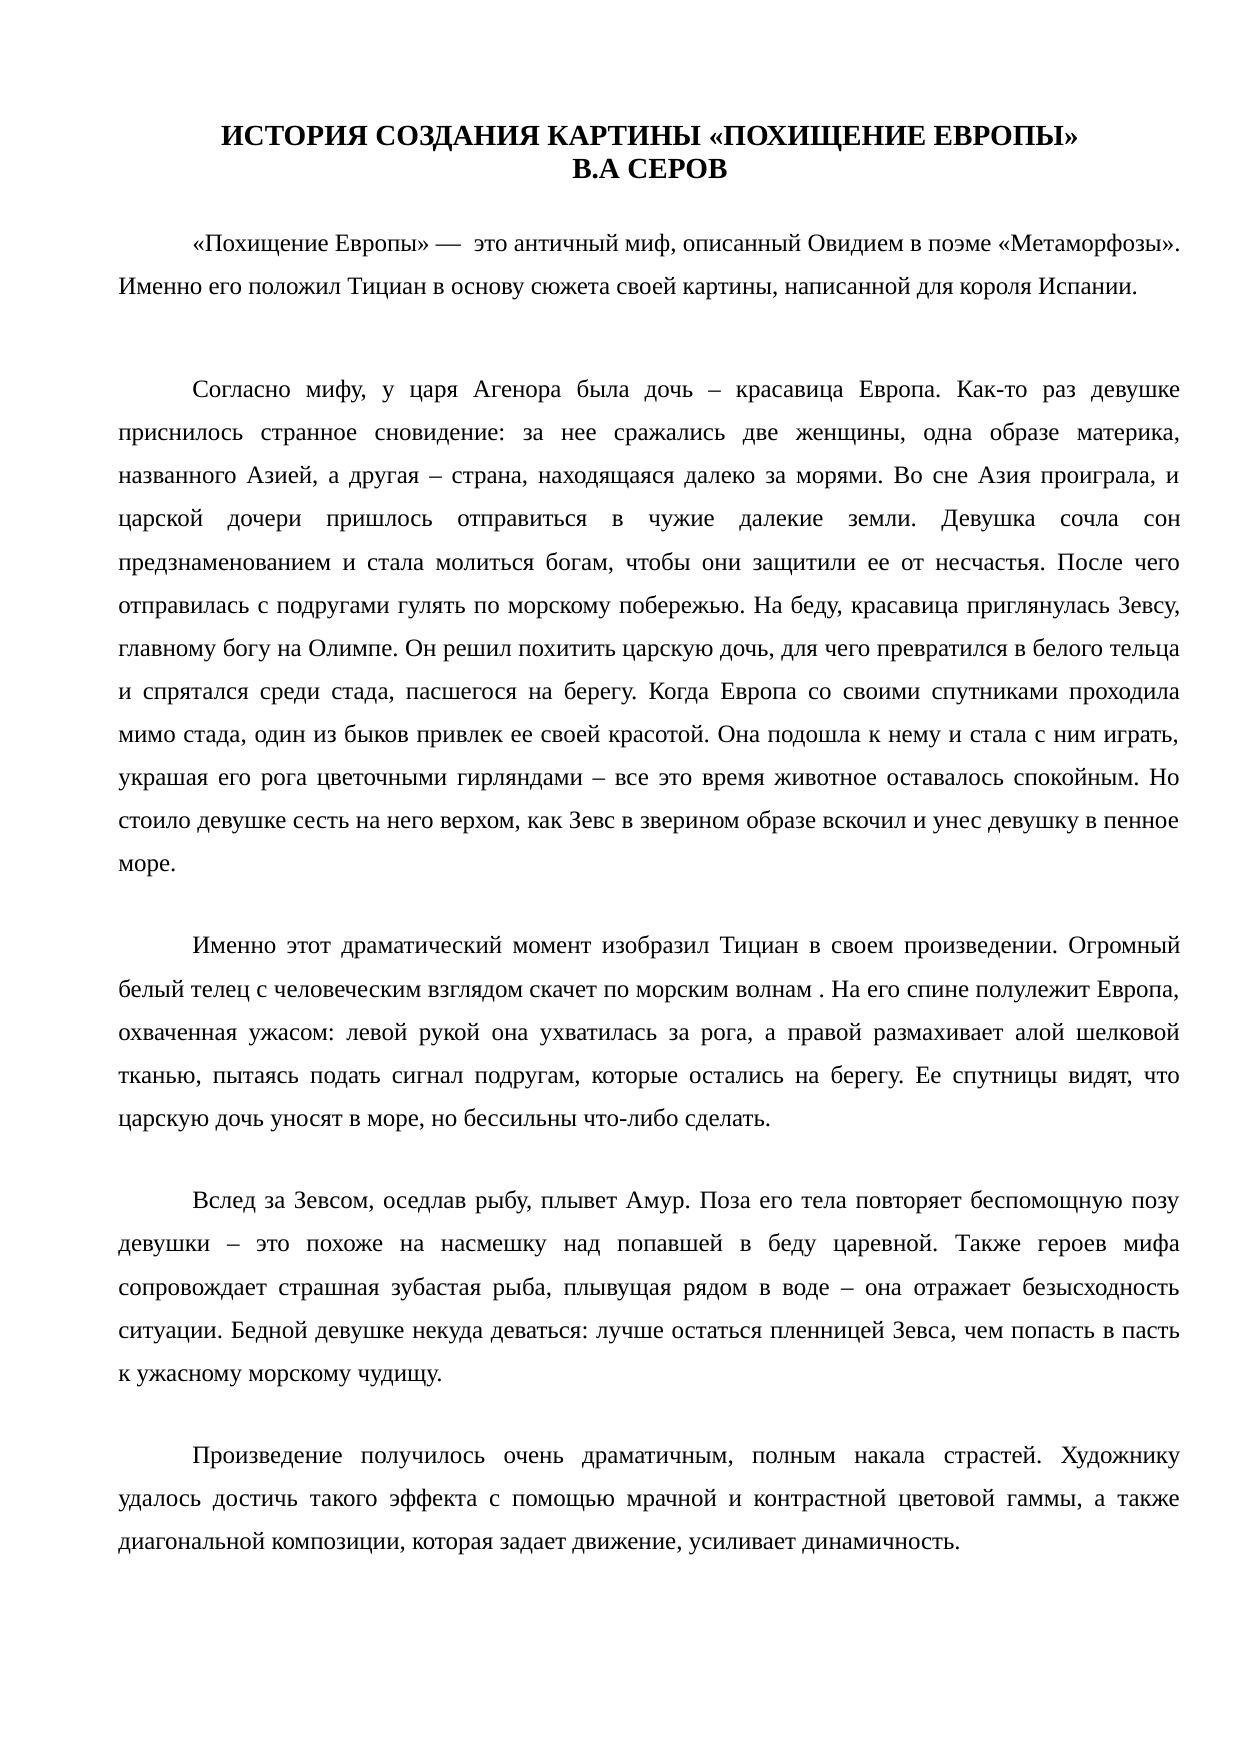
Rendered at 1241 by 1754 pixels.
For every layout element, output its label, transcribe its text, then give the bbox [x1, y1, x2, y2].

text Именно этот драматический момент изобразил Тициан в своем произведении. Огромный белый телец с человеческим взглядом скачет по морским волнам . На его спине полулежит Европа, охваченная ужасом: левой рукой она ухватилась за рога, а правой размахивает алой шелковой тканью, пытаясь подать сигнал подругам, которые остались на берегу. Ее спутницы видят, что царскую дочь уносят в море, но бессильны что-либо сделать. [118, 931, 1181, 1132]
text «Похищение Европы» — это античный миф, описанный Овидием в поэме «Метаморфозы». Именно его положил Тициан в основу сюжета своей картины, написанной для короля Испании. [118, 228, 1181, 300]
subtitle ИСТОРИЯ СОЗДАНИЯ КАРТИНЫ «ПОХИЩЕНИЕ ЕВРОПЫ» [118, 118, 1181, 152]
text Произведение получилось очень драматичным, полным накала страстей. Художнику удалось достичь такого эффекта с помощью мрачной и контрастной цветовой гаммы, а также диагональной композиции, которая задает движение, усиливает динамичность. [118, 1440, 1181, 1555]
text Вслед за Зевсом, оседлав рыбу, плывет Амур. Поза его тела повторяет беспомощную позу девушки – это похоже на насмешку над попавшей в беду царевной. Также героев мифа сопровождает страшная зубастая рыба, плывущая рядом в воде – она отражает безысходность ситуации. Бедной девушке некуда деваться: лучше остаться пленницей Зевса, чем попасть в пасть к ужасному морскому чудищу. [118, 1185, 1181, 1387]
text Согласно мифу, у царя Агенора была дочь – красавица Европа. Как-то раз девушке приснилось странное сновидение: за нее сражались две женщины, одна образе материка, названного Азией, а другая – страна, находящаяся далеко за морями. Во сне Азия проиграла, и царской дочери пришлось отправиться в чужие далекие земли. Девушка сочла сон предзнаменованием и стала молиться богам, чтобы они защитили ее от несчастья. После чего отправилась с подругами гулять по морскому побережью. На беду, красавица приглянулась Зевсу, главному богу на Олимпе. Он решил похитить царскую дочь, для чего превратился в белого тельца и спрятался среди стада, пасшегося на берегу. Когда Европа со своими спутниками проходила мимо стада, один из быков привлек ее своей красотой. Она подошла к нему и стала с ним играть, украшая его рога цветочными гирляндами – все это время животное оставалось спокойным. Но стоило девушке сесть на него верхом, как Зевс в зверином образе вскочил и унес девушку в пенное море. [118, 374, 1181, 877]
subtitle В.А СЕРОВ [118, 152, 1181, 185]
